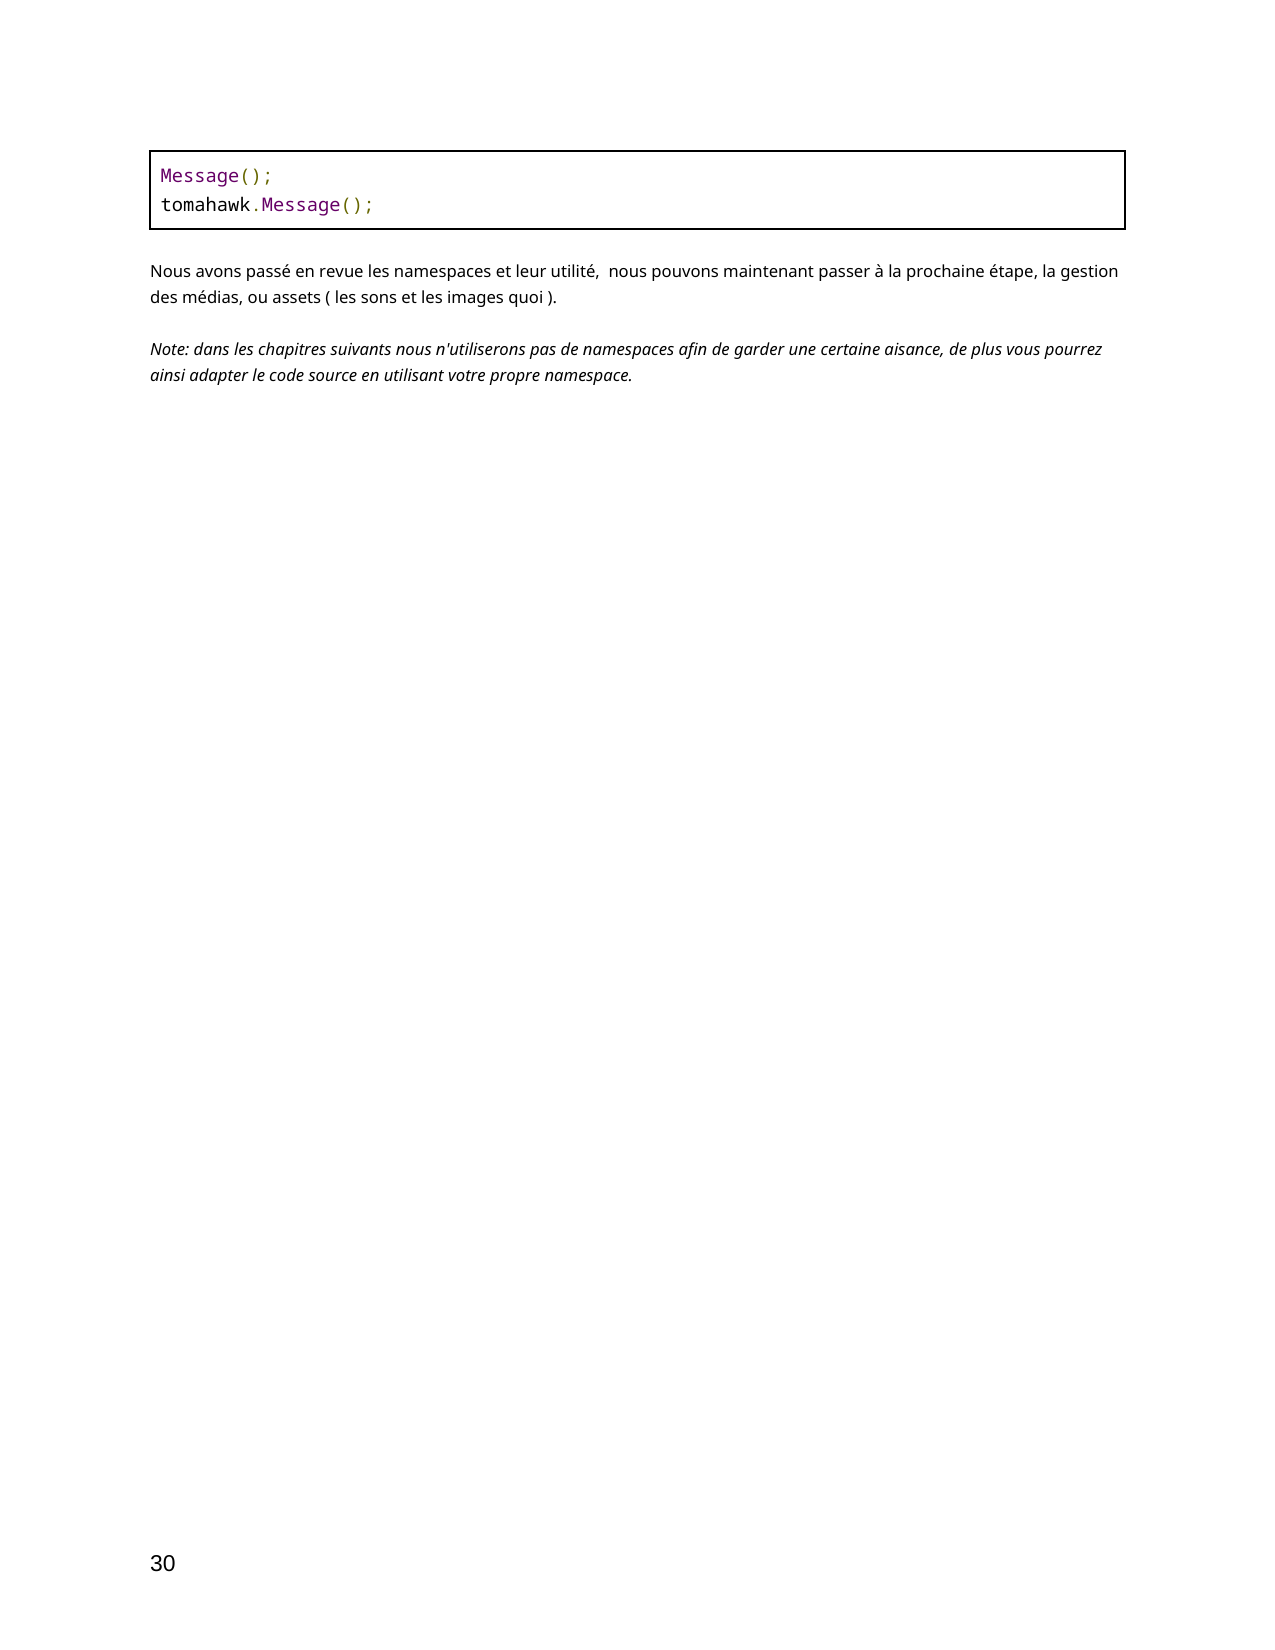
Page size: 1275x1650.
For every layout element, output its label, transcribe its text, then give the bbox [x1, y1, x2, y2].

text Nous avons passé en revue les namespaces et leur utilité, nous pouvons maintenant passer à la prochaine étape, la gestion des médias, ou assets ( les sons et les images quoi ). [150, 259, 1125, 308]
table_header Message(); tomahawk.Message(); [151, 152, 1124, 228]
text Note: dans les chapitres suivants nous n'utiliserons pas de namespaces afin de garder une certaine aisance, de plus vous pourrez ainsi adapter le code source en utilisant votre propre namespace. [150, 337, 1125, 386]
